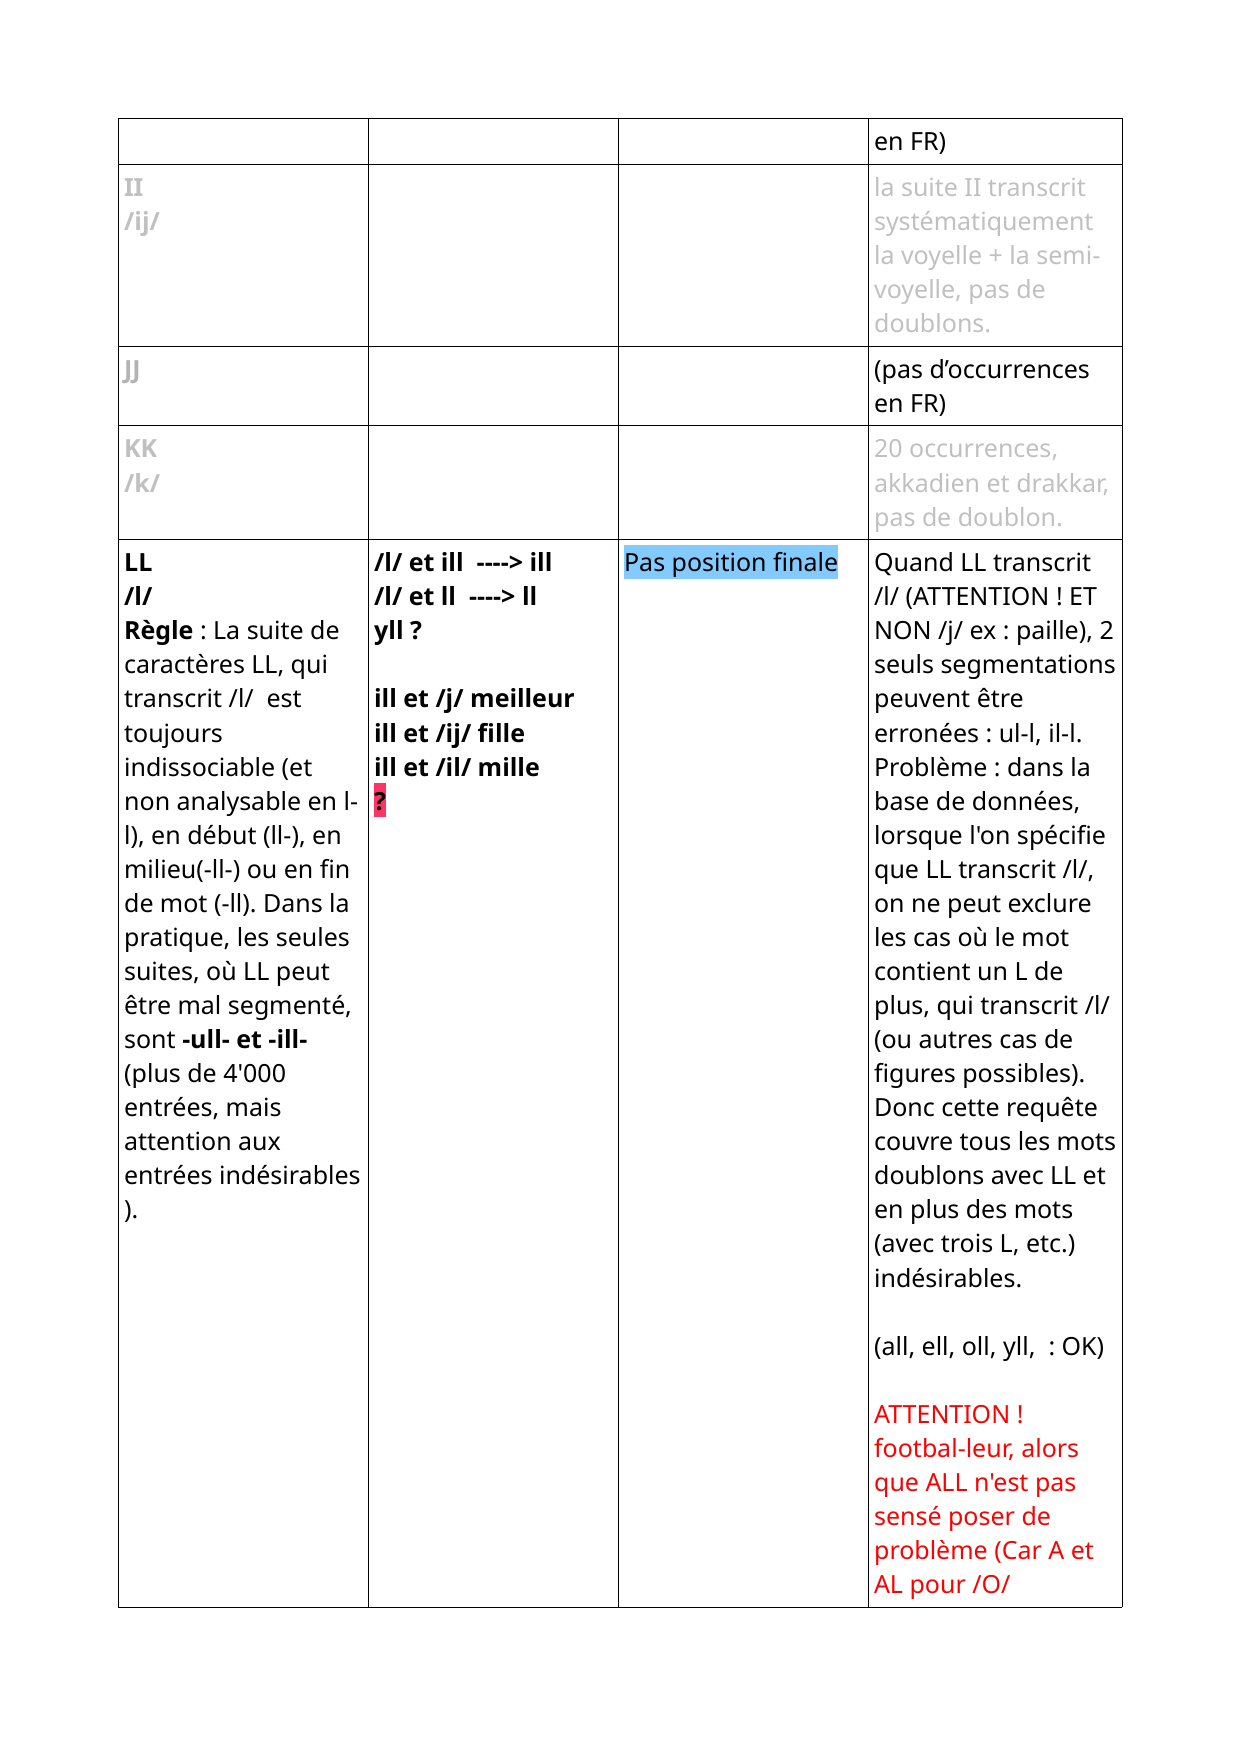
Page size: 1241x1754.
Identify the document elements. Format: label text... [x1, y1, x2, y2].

table_cell [119, 119, 368, 164]
table_cell [369, 119, 618, 164]
table_cell [369, 426, 618, 539]
table_cell Pas position finale [619, 540, 868, 1607]
table_cell JJ [119, 347, 368, 425]
table_cell [619, 347, 868, 425]
table_cell /l/ et ill ----> ill /l/ et ll ----> ll yll ? ill et /j/ meilleur ill et /ij/ fille ill et /il/ mille ? [369, 540, 618, 1607]
table_cell LL /l/ Règle : La suite de caractères LL, qui transcrit /l/ est toujours indissociable (et non analysable en l-l), en début (ll-), en milieu(-ll-) ou en fin de mot (-ll). Dans la pratique, les seules suites, où LL peut être mal segmenté, sont -ull- et -ill- (plus de 4'000 entrées, mais attention aux entrées indésirables ). [119, 540, 368, 1607]
table_cell [369, 165, 618, 346]
table_cell en FR) [869, 119, 1122, 164]
table_cell KK /k/ [119, 426, 368, 539]
table_cell (pas d’occurrences en FR) [869, 347, 1122, 425]
table_cell Quand LL transcrit /l/ (ATTENTION ! ET NON /j/ ex : paille), 2 seuls segmentations peuvent être erronées : ul-l, il-l. Problème : dans la base de données, lorsque l'on spécifie que LL transcrit /l/, on ne peut exclure les cas où le mot contient un L de plus, qui transcrit /l/ (ou autres cas de figures possibles). Donc cette requête couvre tous les mots doublons avec LL et en plus des mots (avec trois L, etc.) indésirables. (all, ell, oll, yll, : OK) ATTENTION ! footbal-leur, alors que ALL n'est pas sensé poser de problème (Car A et AL pour /O/ [869, 540, 1122, 1607]
table_cell la suite II transcrit systématiquement la voyelle + la semi-voyelle, pas de doublons. [869, 165, 1122, 346]
table_cell 20 occurrences, akkadien et drakkar, pas de doublon. [869, 426, 1122, 539]
table_cell [619, 165, 868, 346]
table_cell [619, 119, 868, 164]
table_cell II /ij/ [119, 165, 368, 346]
table_cell [619, 426, 868, 539]
table_cell [369, 347, 618, 425]
